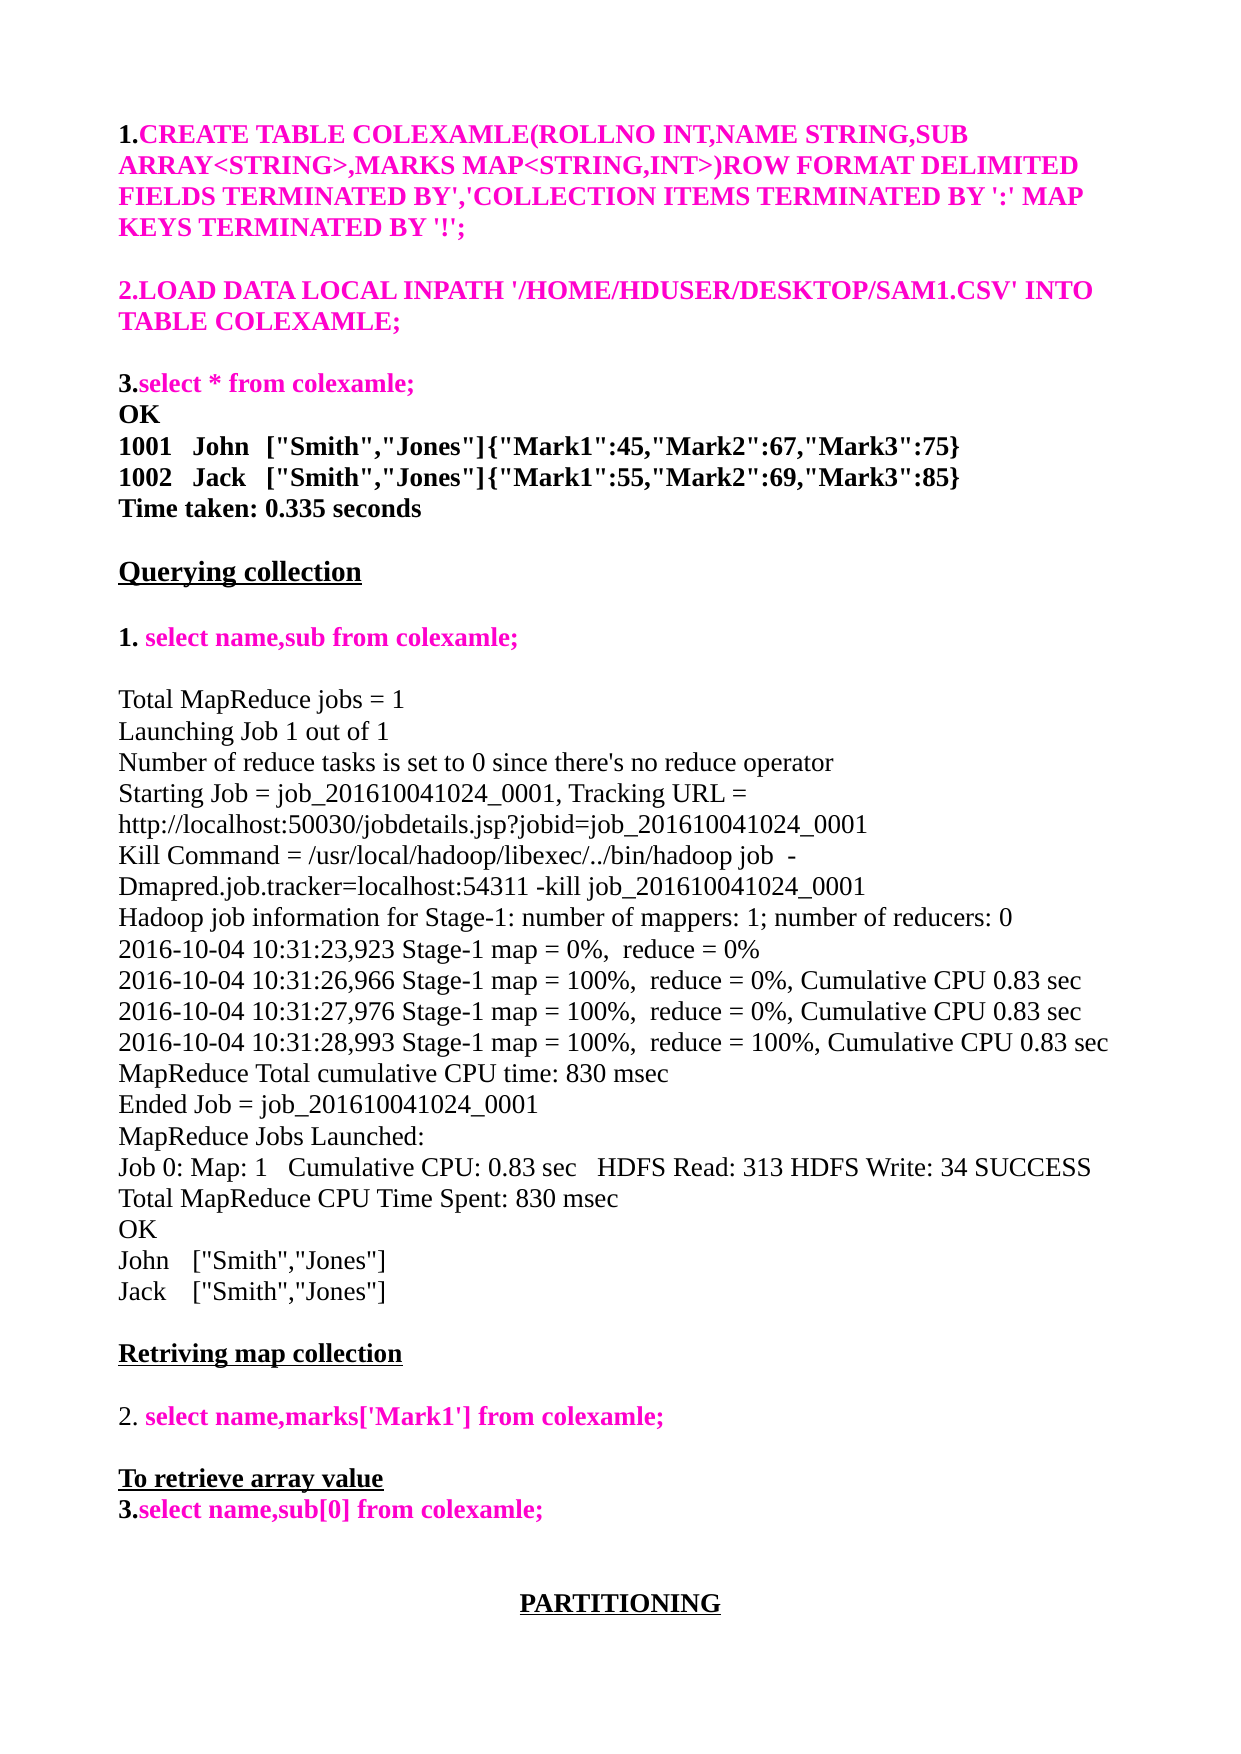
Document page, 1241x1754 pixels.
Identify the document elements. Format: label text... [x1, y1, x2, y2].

text 2.LOAD DATA LOCAL INPATH '/HOME/HDUSER/DESKTOP/SAM1.CSV' INTO TABLE COLEXAMLE; [118, 274, 1122, 336]
text 1. select name,sub from colexamle; [118, 621, 1122, 652]
text 2016-10-04 10:31:27,976 Stage-1 map = 100%, reduce = 0%, Cumulative CPU 0.83 sec [118, 995, 1122, 1026]
text MapReduce Total cumulative CPU time: 830 msec [118, 1057, 1122, 1088]
text Total MapReduce CPU Time Spent: 830 msec [118, 1182, 1122, 1213]
text Launching Job 1 out of 1 [118, 715, 1122, 746]
text OK [118, 1213, 1122, 1244]
text 1.CREATE TABLE COLEXAMLE(ROLLNO INT,NAME STRING,SUB ARRAY<STRING>,MARKS MAP<STRING,INT>)ROW FORMAT DELIMITED FIELDS TERMINATED BY','COLLECTION ITEMS TERMINATED BY ':' MAP KEYS TERMINATED BY '!'; [118, 118, 1122, 243]
text 2016-10-04 10:31:23,923 Stage-1 map = 0%, reduce = 0% [118, 933, 1122, 964]
text 2016-10-04 10:31:26,966 Stage-1 map = 100%, reduce = 0%, Cumulative CPU 0.83 sec [118, 964, 1122, 995]
text 2. select name,marks['Mark1'] from colexamle; [118, 1400, 1122, 1431]
text MapReduce Jobs Launched: [118, 1119, 1122, 1151]
text 3.select * from colexamle; [118, 367, 1122, 398]
text Number of reduce tasks is set to 0 since there's no reduce operator [118, 746, 1122, 777]
text John ["Smith","Jones"] [118, 1244, 1122, 1275]
text 2016-10-04 10:31:28,993 Stage-1 map = 100%, reduce = 100%, Cumulative CPU 0.83 sec [118, 1026, 1122, 1057]
text Querying collection [118, 554, 1122, 588]
text Kill Command = /usr/local/hadoop/libexec/../bin/hadoop job -Dmapred.job.tracker=localhost:54311 -kill job_201610041024_0001 [118, 839, 1122, 902]
text Hadoop job information for Stage-1: number of mappers: 1; number of reducers: 0 [118, 902, 1122, 933]
text Ended Job = job_201610041024_0001 [118, 1088, 1122, 1119]
text 1002 Jack ["Smith","Jones"] {"Mark1":55,"Mark2":69,"Mark3":85} [118, 461, 1122, 492]
text Jack ["Smith","Jones"] [118, 1275, 1122, 1306]
text Job 0: Map: 1 Cumulative CPU: 0.83 sec HDFS Read: 313 HDFS Write: 34 SUCCESS [118, 1151, 1122, 1182]
text 1001 John ["Smith","Jones"] {"Mark1":45,"Mark2":67,"Mark3":75} [118, 429, 1122, 461]
text Starting Job = job_201610041024_0001, Tracking URL = http://localhost:50030/jobdetails.jsp?jobid=job_201610041024_0001 [118, 777, 1122, 839]
text OK [118, 398, 1122, 429]
text PARTITIONING [118, 1587, 1122, 1618]
text Time taken: 0.335 seconds [118, 492, 1122, 523]
text 3.select name,sub[0] from colexamle; [118, 1493, 1122, 1524]
text Retriving map collection [118, 1338, 1122, 1369]
text To retrieve array value [118, 1462, 1122, 1493]
text Total MapReduce jobs = 1 [118, 683, 1122, 715]
